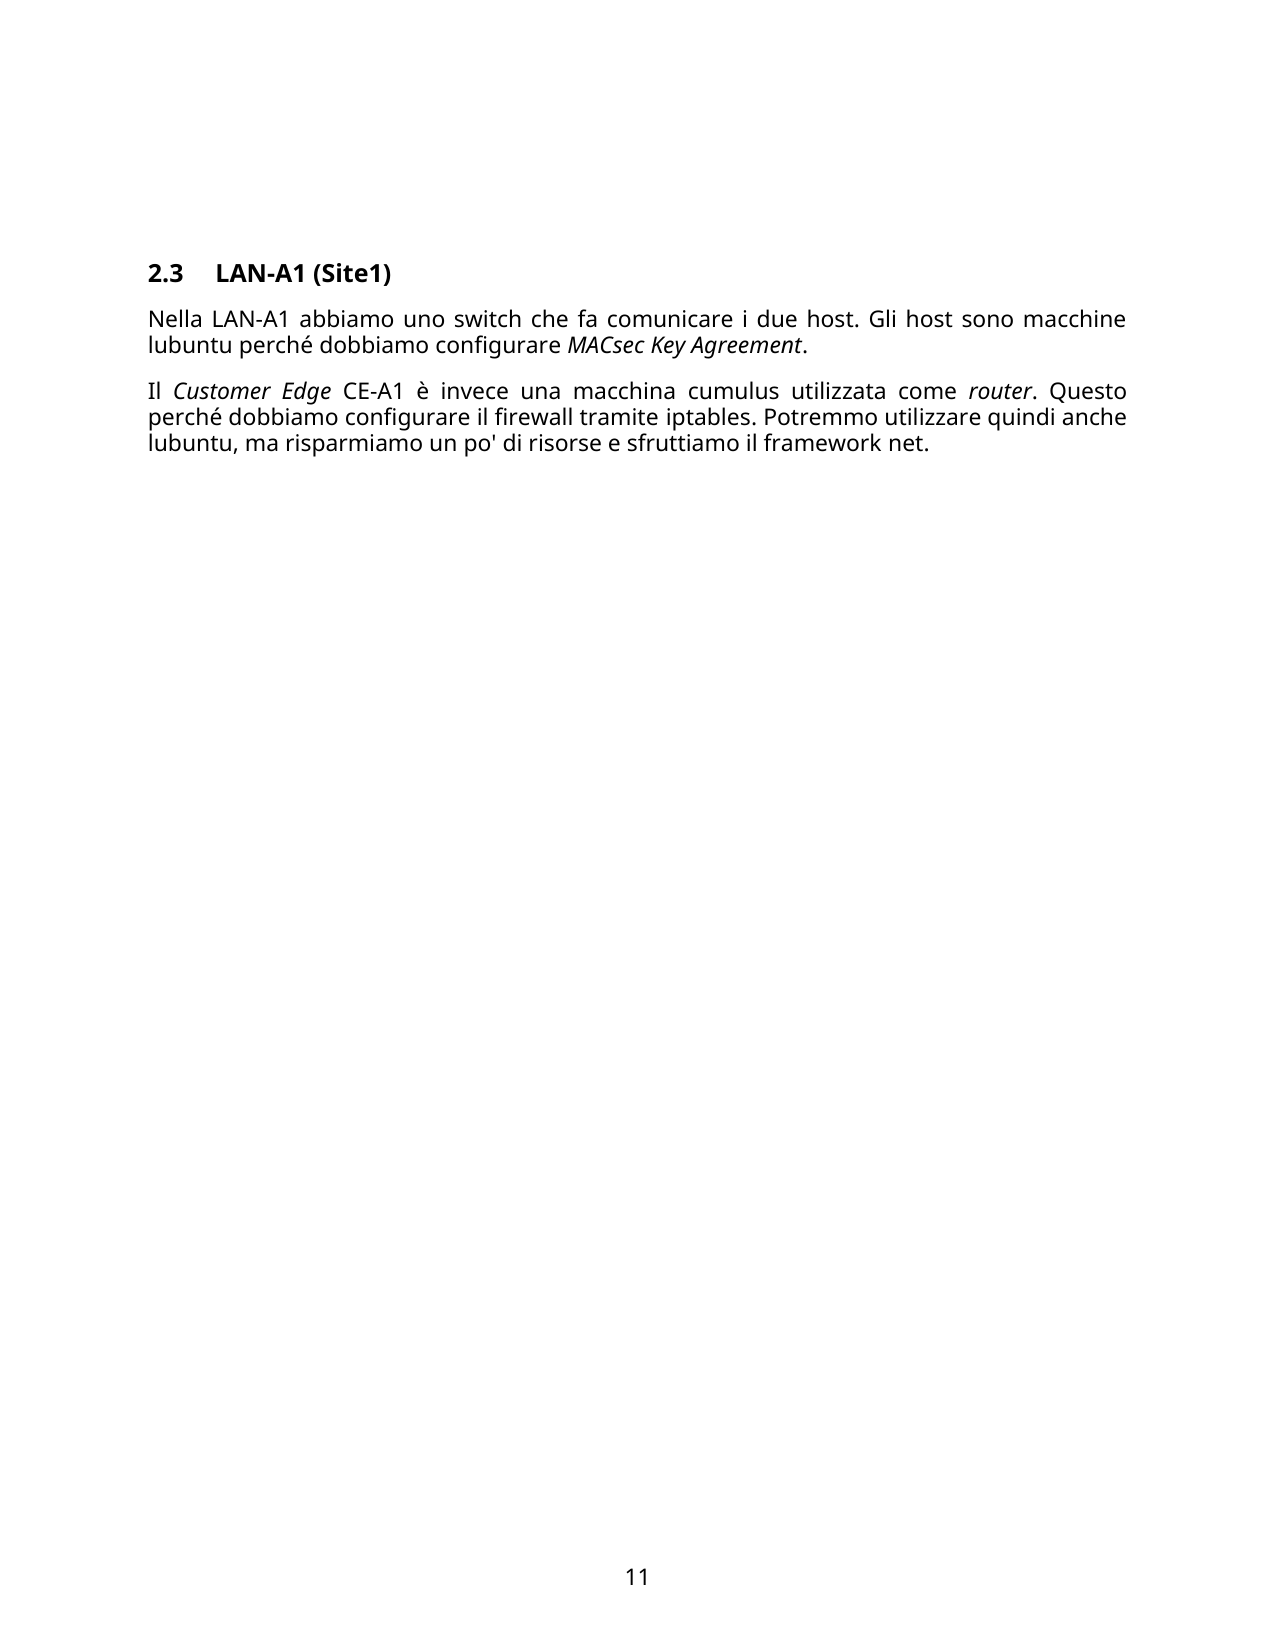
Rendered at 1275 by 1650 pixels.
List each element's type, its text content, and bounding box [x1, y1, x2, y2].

text Nella LAN-A1 abbiamo uno switch che fa comunicare i due host. Gli host sono macchine lubuntu perché dobbiamo configurare MACsec Key Agreement. [148, 307, 1127, 360]
subtitle LAN-A1 (Site1) [148, 259, 1127, 288]
text Il Customer Edge CE-A1 è invece una macchina cumulus utilizzata come router. Questo perché dobbiamo configurare il firewall tramite iptables. Potremmo utilizzare quindi anche lubuntu, ma risparmiamo un po' di risorse e sfruttiamo il framework net. [148, 378, 1127, 458]
